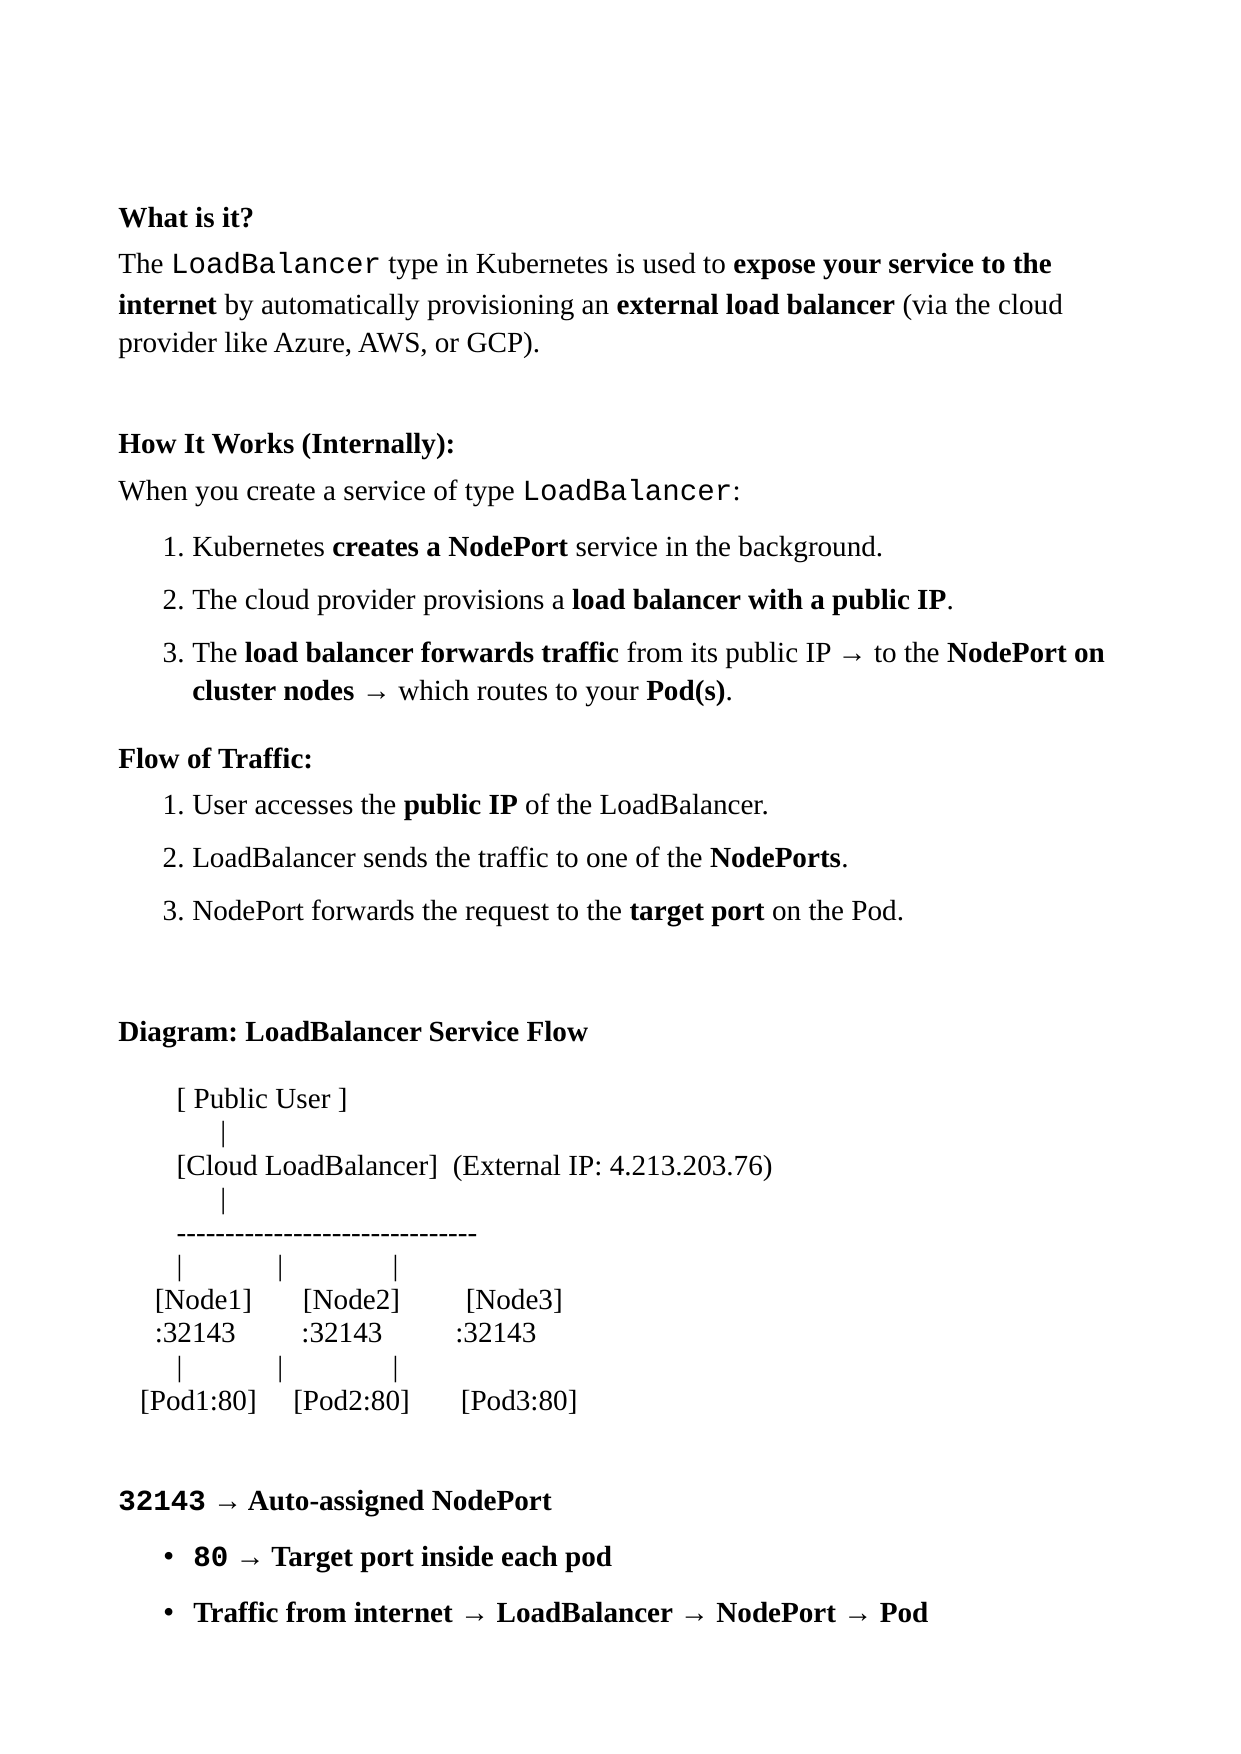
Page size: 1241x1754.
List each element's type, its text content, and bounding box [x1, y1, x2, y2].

list The cloud provider provisions a load balancer with a public IP. [162, 582, 1122, 615]
text ------------------------------- [118, 1215, 1122, 1248]
subtitle How It Works (Internally): [118, 427, 1122, 460]
list LoadBalancer sends the traffic to one of the NodePorts. [162, 840, 1122, 874]
text | [118, 1114, 1122, 1148]
text Diagram: LoadBalancer Service Flow [118, 1014, 1122, 1047]
text 32143 → Auto-assigned NodePort [118, 1483, 1122, 1519]
text [Node1] [Node2] [Node3] [118, 1282, 1122, 1316]
text The LoadBalancer type in Kubernetes is used to expose your service to the internet by automatically provisioning an external load balancer (via the cloud provider like Azure, AWS, or GCP). [118, 246, 1122, 359]
text [ Public User ] [118, 1081, 1122, 1114]
list User accesses the public IP of the LoadBalancer. [162, 787, 1122, 821]
list Traffic from internet → LoadBalancer → NodePort → Pod [164, 1595, 1122, 1629]
text | | | [118, 1248, 1122, 1282]
text | | | [118, 1349, 1122, 1383]
text [Pod1:80] [Pod2:80] [Pod3:80] [118, 1383, 1122, 1416]
text [Cloud LoadBalancer] (External IP: 4.213.203.76) [118, 1148, 1122, 1181]
list 80 → Target port inside each pod [164, 1539, 1122, 1575]
text :32143 :32143 :32143 [118, 1316, 1122, 1349]
list Kubernetes creates a NodePort service in the background. [162, 529, 1122, 562]
text | [118, 1181, 1122, 1215]
subtitle Flow of Traffic: [118, 741, 1122, 775]
list The load balancer forwards traffic from its public IP → to the NodePort on cluster nodes → which routes to your Pod(s). [162, 635, 1122, 707]
text When you create a service of type LoadBalancer: [118, 473, 1122, 509]
list NodePort forwards the request to the target port on the Pod. [162, 893, 1122, 927]
subtitle What is it? [118, 200, 1122, 233]
